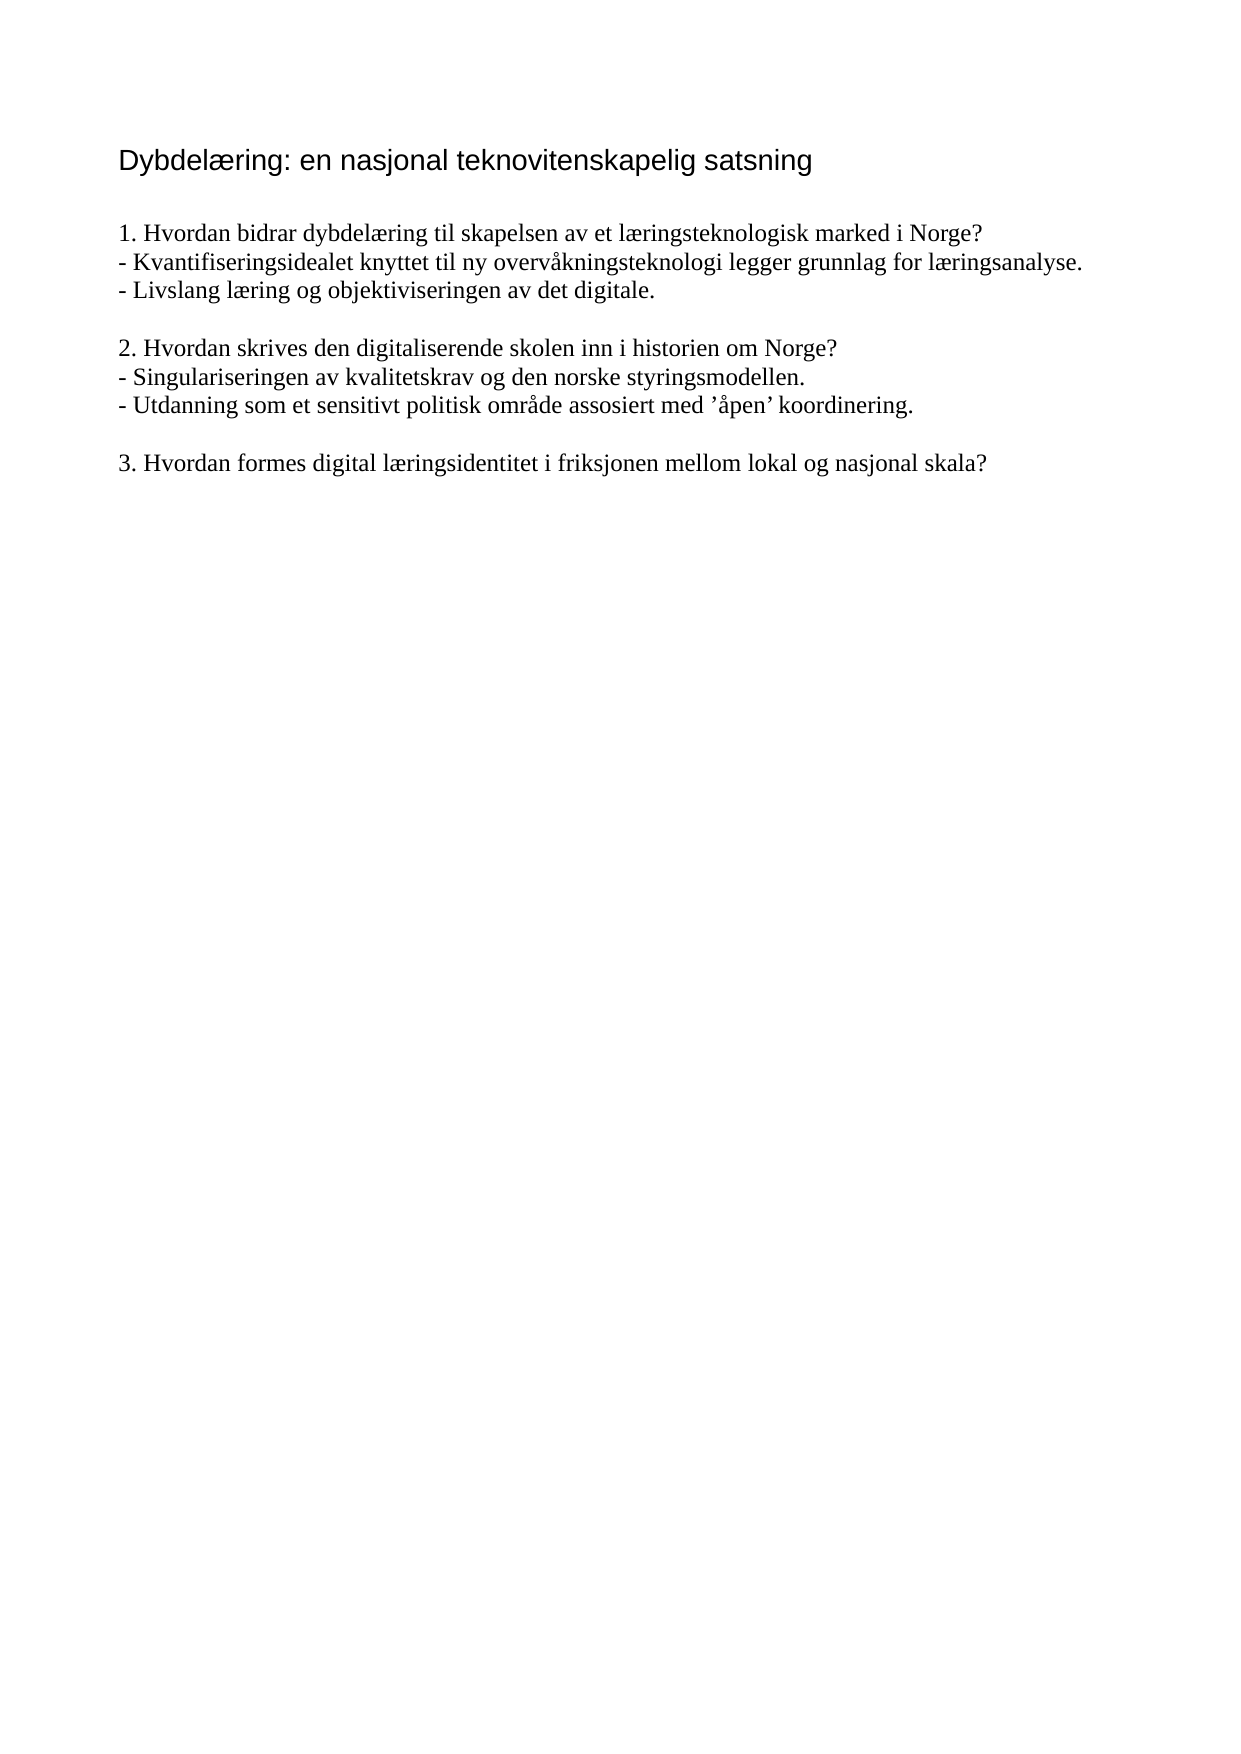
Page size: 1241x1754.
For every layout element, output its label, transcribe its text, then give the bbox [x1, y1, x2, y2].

subtitle Dybdelæring: en nasjonal teknovitenskapelig satsning [118, 143, 1122, 177]
text 1. Hvordan bidrar dybdelæring til skapelsen av et læringsteknologisk marked i Norge? [118, 218, 1122, 247]
text - Livslang læring og objektiviseringen av det digitale. [118, 275, 1122, 304]
text 3. Hvordan formes digital læringsidentitet i friksjonen mellom lokal og nasjonal skala? [118, 448, 1122, 477]
text - Kvantifiseringsidealet knyttet til ny overvåkningsteknologi legger grunnlag for læringsanalyse. [118, 247, 1122, 275]
text - Utdanning som et sensitivt politisk område assosiert med ’åpen’ koordinering. [118, 390, 1122, 419]
text 2. Hvordan skrives den digitaliserende skolen inn i historien om Norge? [118, 333, 1122, 362]
text - Singulariseringen av kvalitetskrav og den norske styringsmodellen. [118, 362, 1122, 390]
